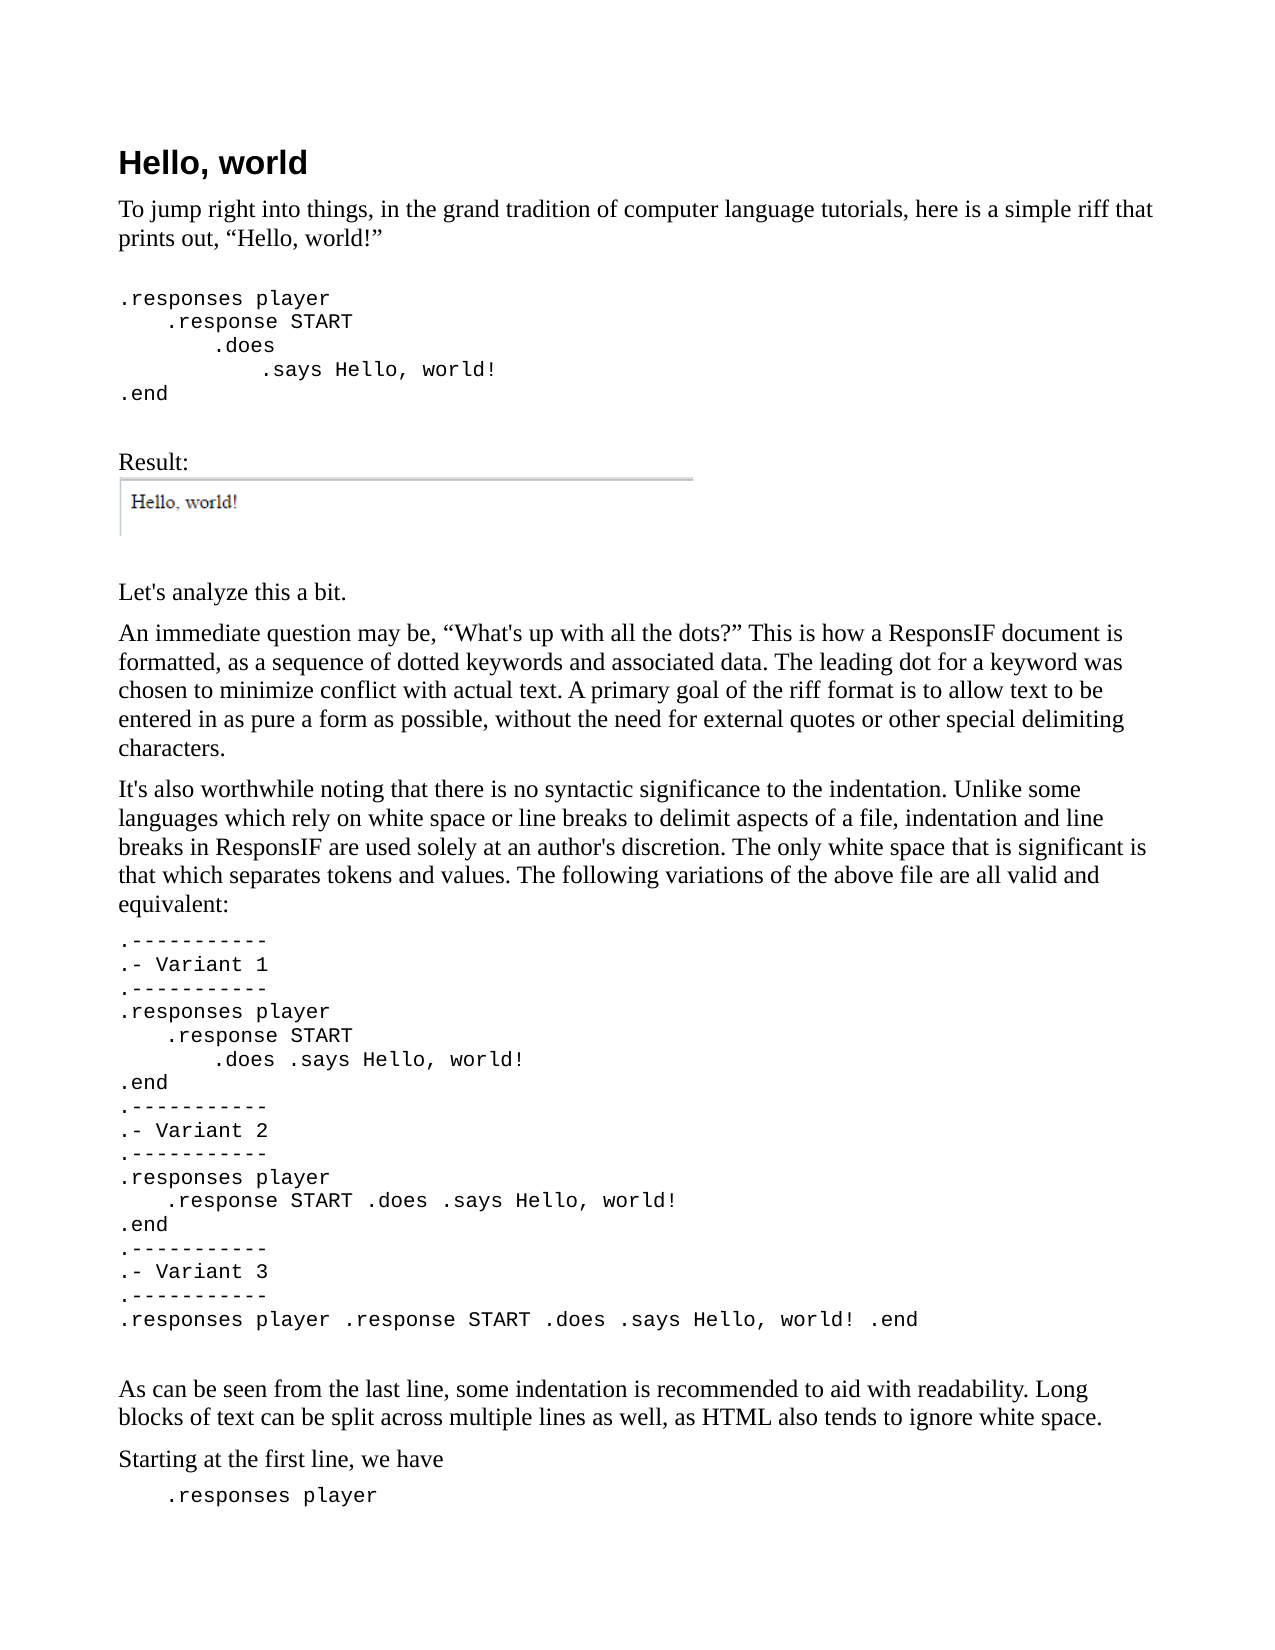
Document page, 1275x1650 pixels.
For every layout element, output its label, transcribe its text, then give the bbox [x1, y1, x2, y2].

text To jump right into things, in the grand tradition of computer language tutorials, here is a simple riff that prints out, “Hello, world!” [118, 194, 1157, 252]
text .responses player [118, 1485, 1157, 1508]
text Result: [118, 447, 1157, 476]
text An immediate question may be, “What's up with all the dots?” This is how a ResponsIF document is formatted, as a sequence of dotted keywords and associated data. The leading dot for a keyword was chosen to minimize conflict with actual text. A primary goal of the riff format is to allow text to be entered in as pure a form as possible, without the need for external quotes or other special delimiting characters. [118, 618, 1157, 762]
text .responses player [118, 1001, 1157, 1025]
text .----------- [118, 1096, 1157, 1119]
text .does .says Hello, world! [118, 1049, 1157, 1072]
text .----------- [118, 930, 1157, 954]
text .does [118, 335, 1157, 359]
text .end [118, 1072, 1157, 1096]
text Let's analyze this a bit. [118, 577, 1157, 605]
text .----------- [118, 978, 1157, 1001]
text .response START [118, 312, 1157, 335]
text .response START [118, 1025, 1157, 1049]
text .- Variant 1 [118, 954, 1157, 978]
text .----------- [118, 1143, 1157, 1167]
text .----------- [118, 1285, 1157, 1309]
text .----------- [118, 1238, 1157, 1261]
text .- Variant 2 [118, 1119, 1157, 1143]
text .says Hello, world! [118, 359, 1157, 382]
text .responses player .response START .does .says Hello, world! .end [118, 1309, 1157, 1332]
text It's also worthwhile noting that there is no syntactic significance to the indentation. Unlike some languages which rely on white space or line breaks to delimit aspects of a file, indentation and line breaks in ResponsIF are used solely at an author's discretion. The only white space that is significant is that which separates tokens and values. The following variations of the above file are all valid and equivalent: [118, 774, 1157, 918]
text .- Variant 3 [118, 1261, 1157, 1285]
text .responses player .response START .does .says Hello, world! .end [118, 1167, 1157, 1238]
text Starting at the first line, we have [118, 1444, 1157, 1472]
text .end [118, 382, 1157, 406]
picture [119, 477, 694, 536]
subtitle Hello, world [118, 143, 1157, 182]
text As can be seen from the last line, some indentation is recommended to aid with readability. Long blocks of text can be split across multiple lines as well, as HTML also tends to ignore white space. [118, 1374, 1157, 1431]
text .responses player [118, 288, 1157, 312]
